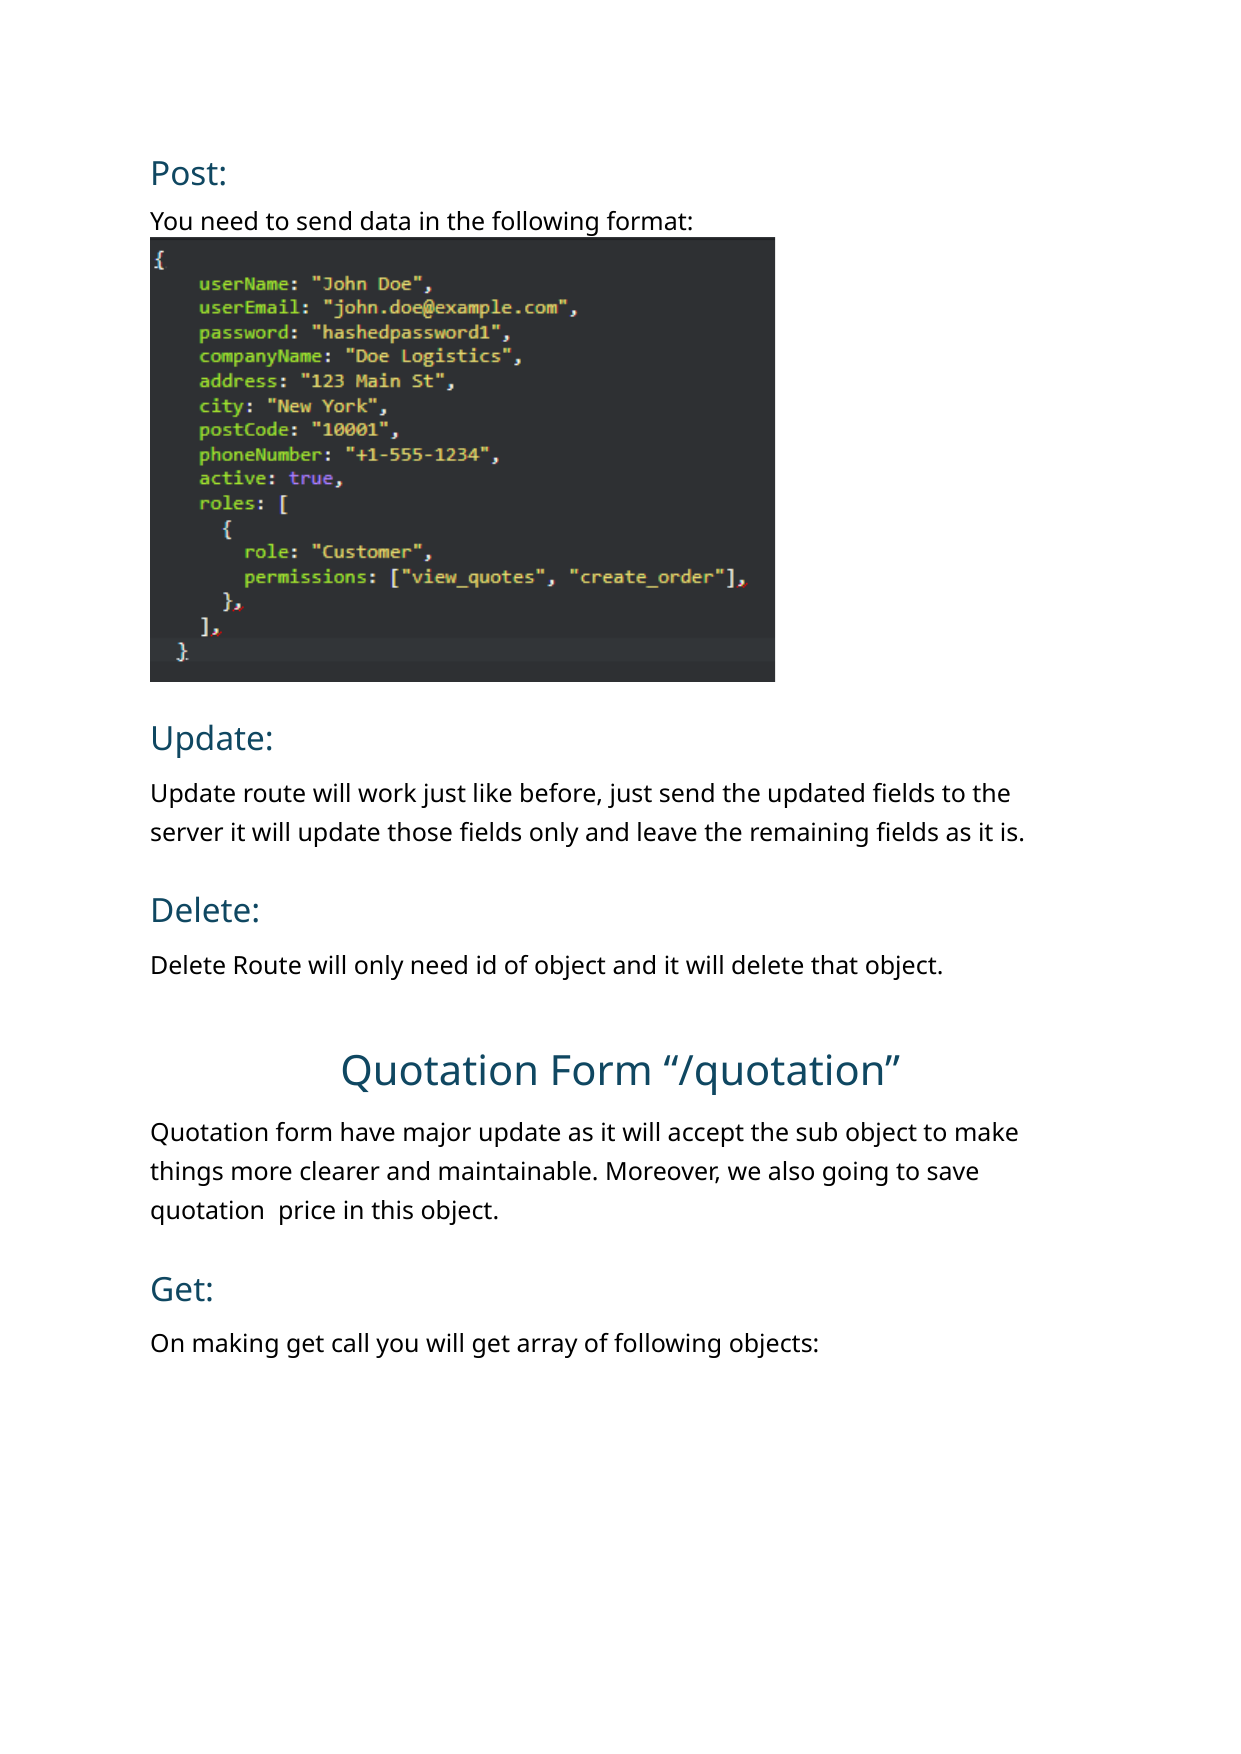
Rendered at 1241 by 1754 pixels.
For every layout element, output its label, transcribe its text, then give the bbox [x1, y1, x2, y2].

text You need to send data in the following format: [150, 204, 1090, 682]
text On making get call you will get array of following objects: [150, 1326, 1090, 1360]
subtitle Quotation Form “/quotation” [150, 1041, 1090, 1098]
text Delete Route will only need id of object and it will delete that object. [150, 948, 1090, 982]
text Quotation form have major update as it will accept the sub object to make things more clearer and maintainable. Moreover, we also going to save quotation price in this object. [150, 1114, 1090, 1227]
subtitle Update: [150, 715, 1090, 760]
subtitle Post: [150, 150, 1090, 195]
subtitle Get: [150, 1265, 1090, 1311]
subtitle Delete: [150, 887, 1090, 932]
text Update route will work just like before, just send the updated fields to the server it will update those fields only and leave the remaining fields as it is. [150, 775, 1090, 849]
